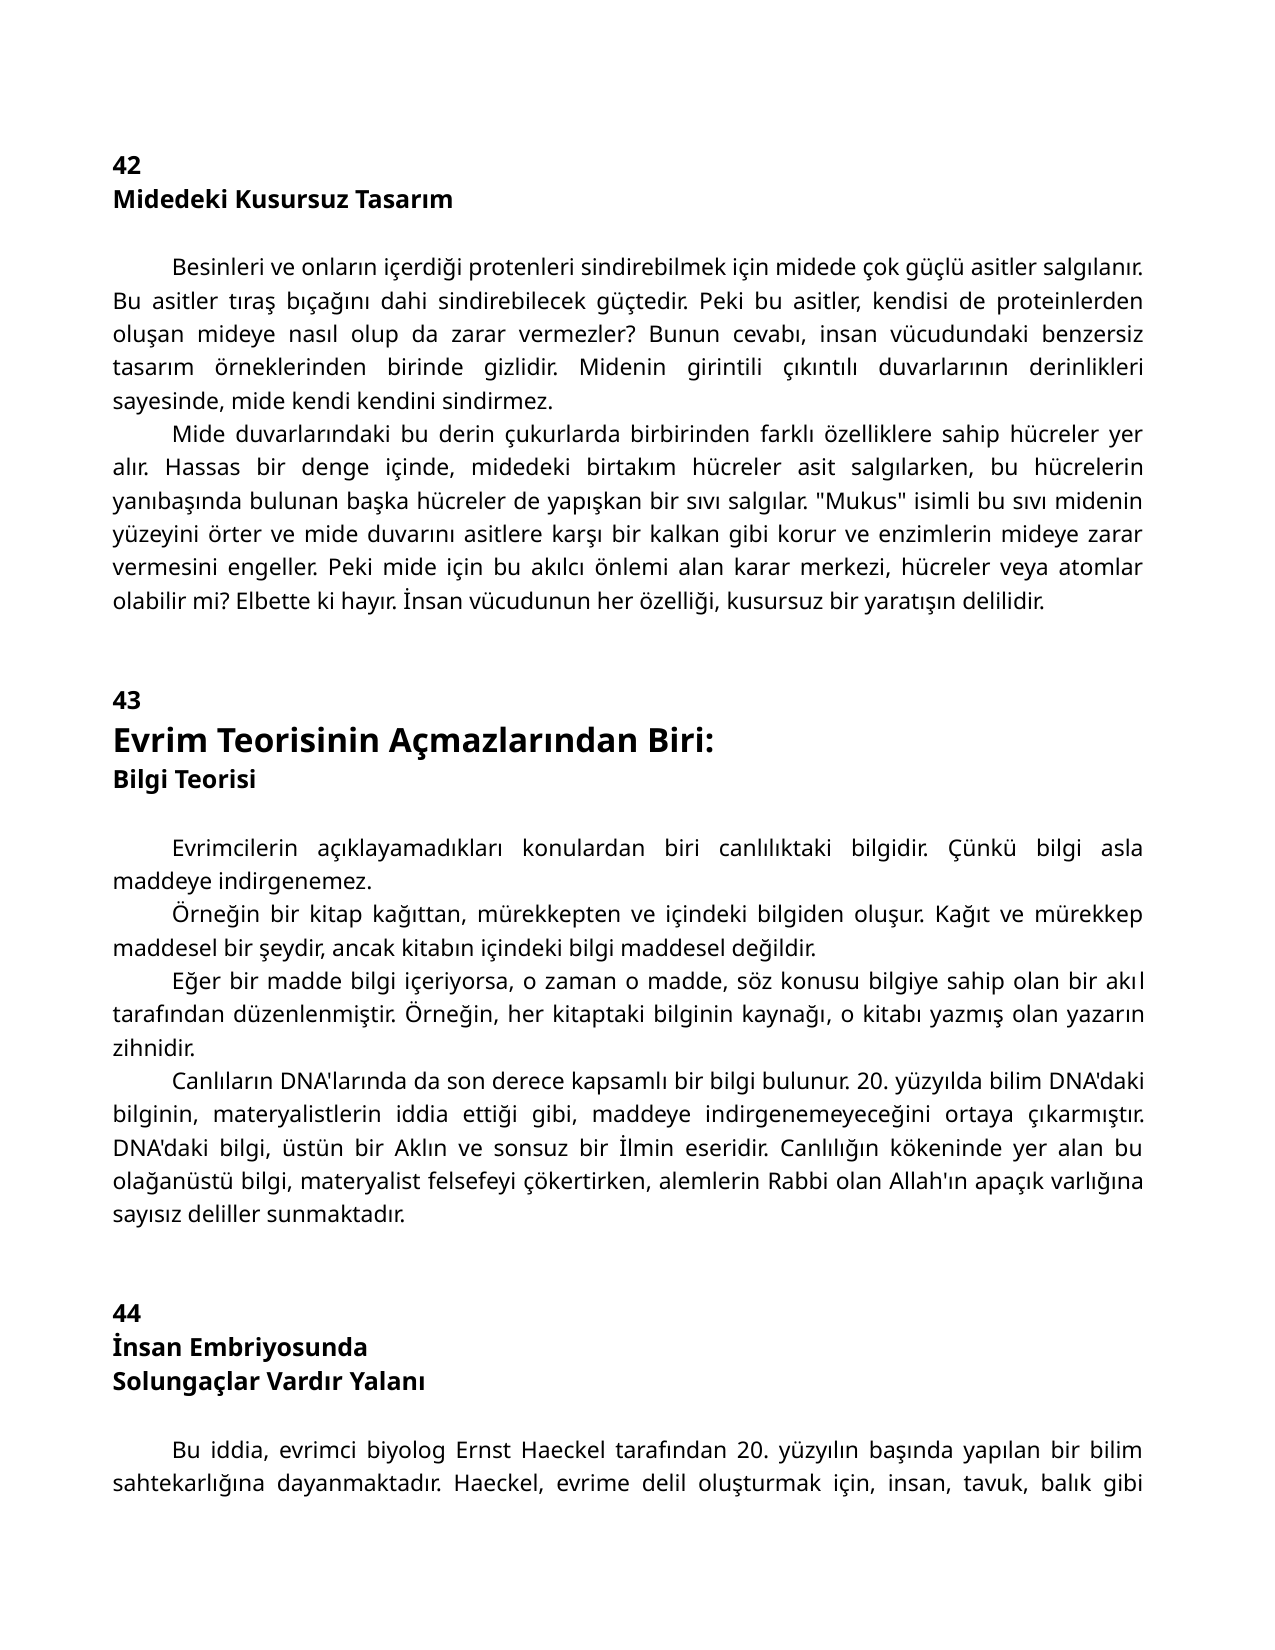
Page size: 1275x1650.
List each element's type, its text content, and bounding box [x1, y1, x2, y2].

text Midedeki Kusursuz Tasarım [112, 182, 1162, 216]
text Mide duvarlarındaki bu derin çukurlarda birbirinden farklı özelliklere sahip hücreler yer alır. Hassas bir denge içinde, midedeki birtakım hücreler asit salgılarken, bu hücrelerin yanıbaşında bulunan başka hücreler de yapışkan bir sıvı salgılar. "Mukus" isimli bu sıvı midenin yüzeyini örter ve mide duvarını asitlere karşı bir kalkan gibi korur ve enzimlerin mideye zarar vermesini engeller. Peki mide için bu akılcı önlemi alan karar merkezi, hücreler veya atomlar olabilir mi? Elbette ki hayır. İnsan vücudunun her özelliği, kusursuz bir yaratışın delilidir. [112, 416, 1145, 616]
text Bilgi Teorisi [112, 762, 1162, 796]
text Eğer bir madde bilgi içeriyorsa, o zaman o madde, söz konusu bilgiye sahip olan bir akıl tarafından düzenlenmiştir. Örneğin, her kitaptaki bilginin kaynağı, o kitabı yazmış olan yazarın zihnidir. [112, 963, 1145, 1063]
text Solungaçlar Vardır Yalanı [112, 1364, 1162, 1398]
text 42 [112, 148, 1162, 182]
text 43 [112, 682, 1162, 716]
text İnsan Embriyosunda [112, 1330, 1162, 1364]
text Evrim Teorisinin Açmazlarından Biri: [112, 716, 1162, 762]
text Besinleri ve onların içerdiği protenleri sindirebilmek için midede çok güçlü asitler salgılanır. Bu asitler tıraş bıçağını dahi sindirebilecek güçtedir. Peki bu asitler, kendisi de proteinlerden oluşan mideye nasıl olup da zarar vermezler? Bunun cevabı, insan vücudundaki benzersiz tasarım örneklerinden birinde gizlidir. Midenin girintili çıkıntılı duvarlarının derinlikleri sayesinde, mide kendi kendini sindirmez. [112, 249, 1145, 416]
text Bu iddia, evrimci biyolog Ernst Haeckel tarafından 20. yüzyılın başında yapılan bir bilim sahtekarlığına dayanmaktadır. Haeckel, evrime delil oluşturmak için, insan, tavuk, balık gibi [112, 1431, 1145, 1498]
text Canlıların DNA'larında da son derece kapsamlı bir bilgi bulunur. 20. yüzyılda bilim DNA'daki bilginin, materyalistlerin iddia ettiği gibi, maddeye indirgenemeyeceğini ortaya çıkarmıştır. DNA'daki bilgi, üstün bir Aklın ve sonsuz bir İlmin eseridir. Canlılığın kökeninde yer alan bu olağanüstü bilgi, materyalist felsefeyi çökertirken, alemlerin Rabbi olan Allah'ın apaçık varlığına sayısız deliller sunmaktadır. [112, 1063, 1145, 1229]
text Evrimcilerin açıklayamadıkları konulardan biri canlılıktaki bilgidir. Çünkü bilgi asla maddeye indirgenemez. [112, 829, 1145, 896]
text Örneğin bir kitap kağıttan, mürekkepten ve içindeki bilgiden oluşur. Kağıt ve mürekkep maddesel bir şeydir, ancak kitabın içindeki bilgi maddesel değildir. [112, 896, 1145, 963]
text 44 [112, 1296, 1162, 1330]
